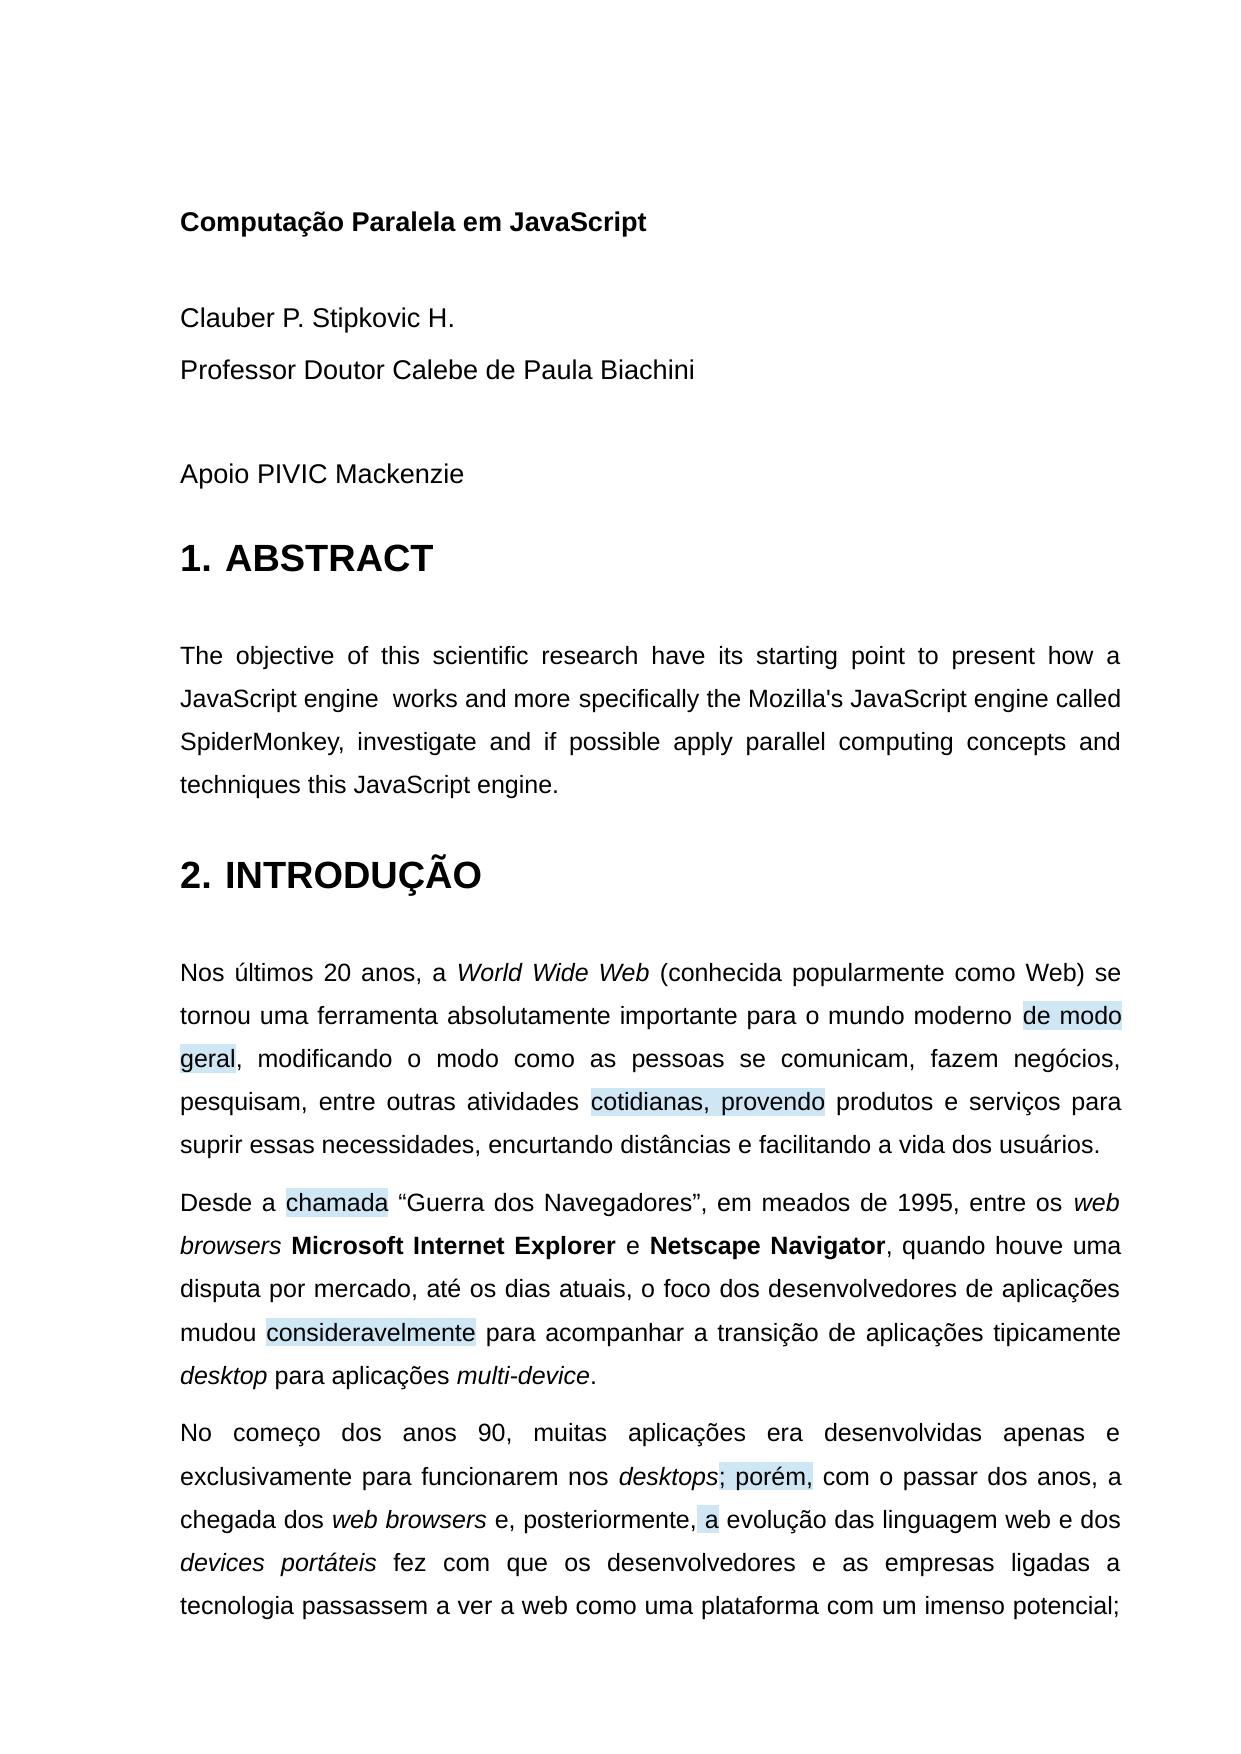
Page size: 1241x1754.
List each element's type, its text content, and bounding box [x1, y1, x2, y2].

subtitle INTRODUÇÃO [180, 853, 1122, 896]
subtitle ABSTRACT [180, 536, 1122, 579]
text No começo dos anos 90, muitas aplicações era desenvolvidas apenas e exclusivamente para funcionarem nos desktops; porém, com o passar dos anos, a chegada dos web browsers e, posteriormente, a evolução das linguagem web e dos devices portáteis fez com que os desenvolvedores e as empresas ligadas a tecnologia passassem a ver a web como uma plataforma com um imenso potencial; [180, 1418, 1122, 1620]
text The objective of this scientific research have its starting point to present how a JavaScript engine works and more specifically the Mozilla's JavaScript engine called SpiderMonkey, investigate and if possible apply parallel computing concepts and techniques this JavaScript engine. [180, 641, 1122, 799]
text Professor Doutor Calebe de Paula Biachini [180, 354, 1122, 386]
text Nos últimos 20 anos, a World Wide Web (conhecida popularmente como Web) se tornou uma ferramenta absolutamente importante para o mundo moderno de modo geral, modificando o modo como as pessoas se comunicam, fazem negócios, pesquisam, entre outras atividades cotidianas, provendo produtos e serviços para suprir essas necessidades, encurtando distâncias e facilitando a vida dos usuários. [180, 958, 1122, 1159]
text Apoio PIVIC Mackenzie [180, 458, 1122, 490]
text Clauber P. Stipkovic H. [180, 302, 1122, 333]
title Computação Paralela em JavaScript [180, 206, 1122, 238]
text Desde a chamada “Guerra dos Navegadores”, em meados de 1995, entre os web browsers Microsoft Internet Explorer e Netscape Navigator, quando houve uma disputa por mercado, até os dias atuais, o foco dos desenvolvedores de aplicações mudou consideravelmente para acompanhar a transição de aplicações tipicamente desktop para aplicações multi-device. [180, 1188, 1122, 1389]
